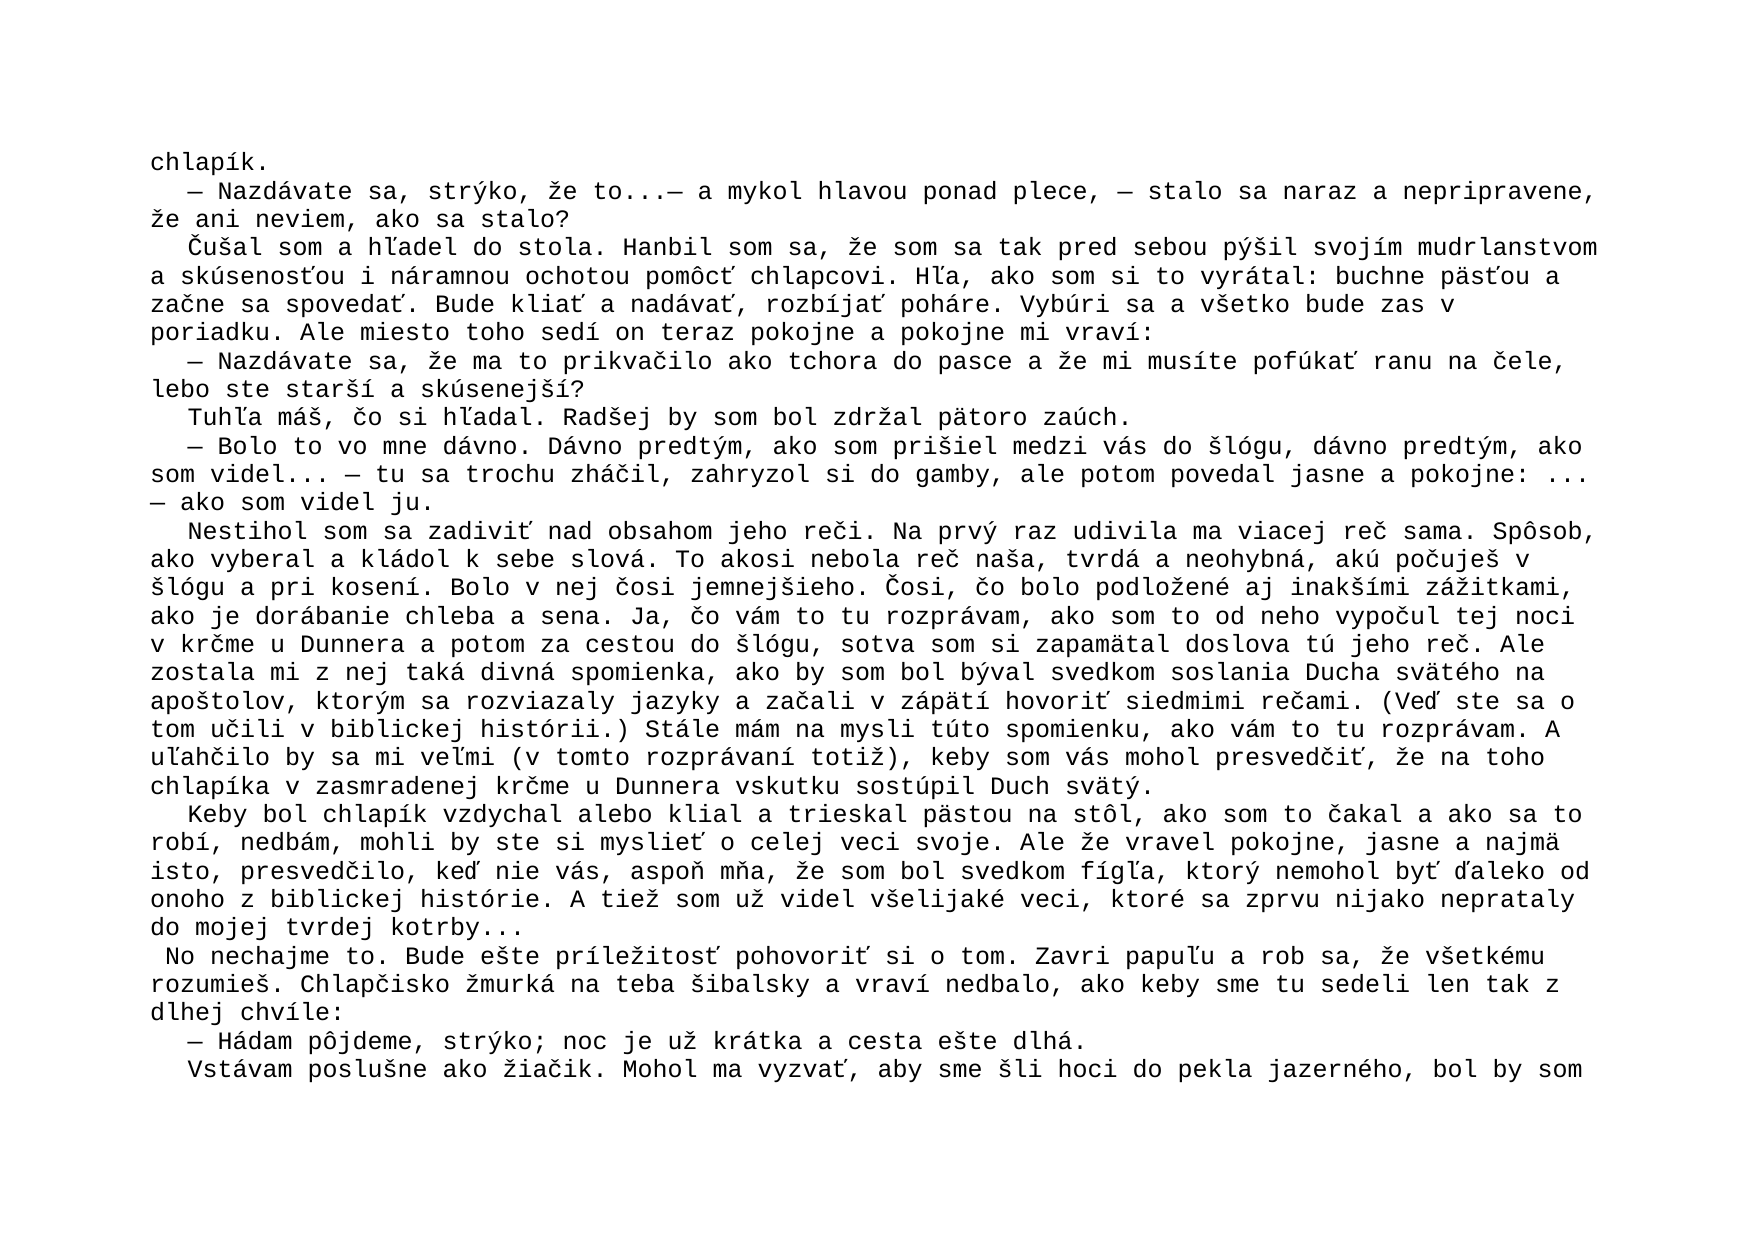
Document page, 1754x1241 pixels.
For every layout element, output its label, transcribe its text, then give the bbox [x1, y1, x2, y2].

text Nestihol som sa zadiviť nad obsahom jeho reči. Na prvý raz udivila ma viacej reč sama. Spôsob, ako vyberal a kládol k sebe slová. To akosi nebola reč naša, tvrdá a neohybná, akú počuješ v šlógu a pri kosení. Bolo v nej čosi jemnejšieho. Čosi, čo bolo podložené aj inakšími zážitkami, ako je dorábanie chleba a sena. Ja, čo vám to tu rozprávam, ako som to od neho vypočul tej noci v krčme u Dunnera a potom za cestou do šlógu, sotva som si zapamätal doslova tú jeho reč. Ale zostala mi z nej taká divná spomienka, ako by som bol býval svedkom soslania Ducha svätého na apoštolov, ktorým sa rozviazaly jazyky a začali v zápätí hovoriť siedmimi rečami. (Veď ste sa o tom učili v biblickej histórii.) Stále mám na mysli túto spomienku, ako vám to tu rozprávam. A uľahčilo by sa mi veľmi (v tomto rozprávaní totiž), keby som vás mohol presvedčiť, že na toho chlapíka v zasmradenej krčme u Dunnera vskutku sostúpil Duch svätý. [150, 518, 1603, 802]
text — Bolo to vo mne dávno. Dávno predtým, ako som prišiel medzi vás do šlógu, dávno predtým, ako som videl... — tu sa trochu zháčil, zahryzol si do gamby, ale potom povedal jasne a pokojne: ... — ako som videl ju. [150, 433, 1603, 518]
text Vstávam poslušne ako žiačik. Mohol ma vyzvať, aby sme šli hoci do pekla jazerného, bol by som [150, 1057, 1603, 1085]
text Keby bol chlapík vzdychal alebo klial a trieskal pästou na stôl, ako som to čakal a ako sa to robí, nedbám, mohli by ste si myslieť o celej veci svoje. Ale že vravel pokojne, jasne a najmä isto, presvedčilo, keď nie vás, aspoň mňa, že som bol svedkom fígľa, ktorý nemohol byť ďaleko od onoho z biblickej histórie. A tiež som už videl všelijaké veci, ktoré sa zprvu nijako neprataly do mojej tvrdej kotrby... [150, 802, 1603, 943]
text — Hádam pôjdeme, strýko; noc je už krátka a cesta ešte dlhá. [150, 1028, 1603, 1057]
text — Nazdávate sa, že ma to prikvačilo ako tchora do pasce a že mi musíte pofúkať ranu na čele, lebo ste starší a skúsenejší? [150, 348, 1603, 405]
text Čušal som a hľadel do stola. Hanbil som sa, že som sa tak pred sebou pýšil svojím mudrlanstvom a skúsenosťou i náramnou ochotou pomôcť chlapcovi. Hľa, ako som si to vyrátal: buchne päsťou a začne sa spovedať. Bude kliať a nadávať, rozbíjať poháre. Vybúri sa a všetko bude zas v poriadku. Ale miesto toho sedí on teraz pokojne a pokojne mi vraví: [150, 235, 1603, 348]
text chlapík. [150, 150, 1603, 178]
text — Nazdávate sa, strýko, že to...— a mykol hlavou ponad plece, — stalo sa naraz a nepripravene, že ani neviem, ako sa stalo? [150, 178, 1603, 235]
text No nechajme to. Bude ešte príležitosť pohovoriť si o tom. Zavri papuľu a rob sa, že všetkému rozumieš. Chlapčisko žmurká na teba šibalsky a vraví nedbalo, ako keby sme tu sedeli len tak z dlhej chvíle: [150, 943, 1603, 1028]
text Tuhľa máš, čo si hľadal. Radšej by som bol zdržal pätoro zaúch. [150, 405, 1603, 433]
